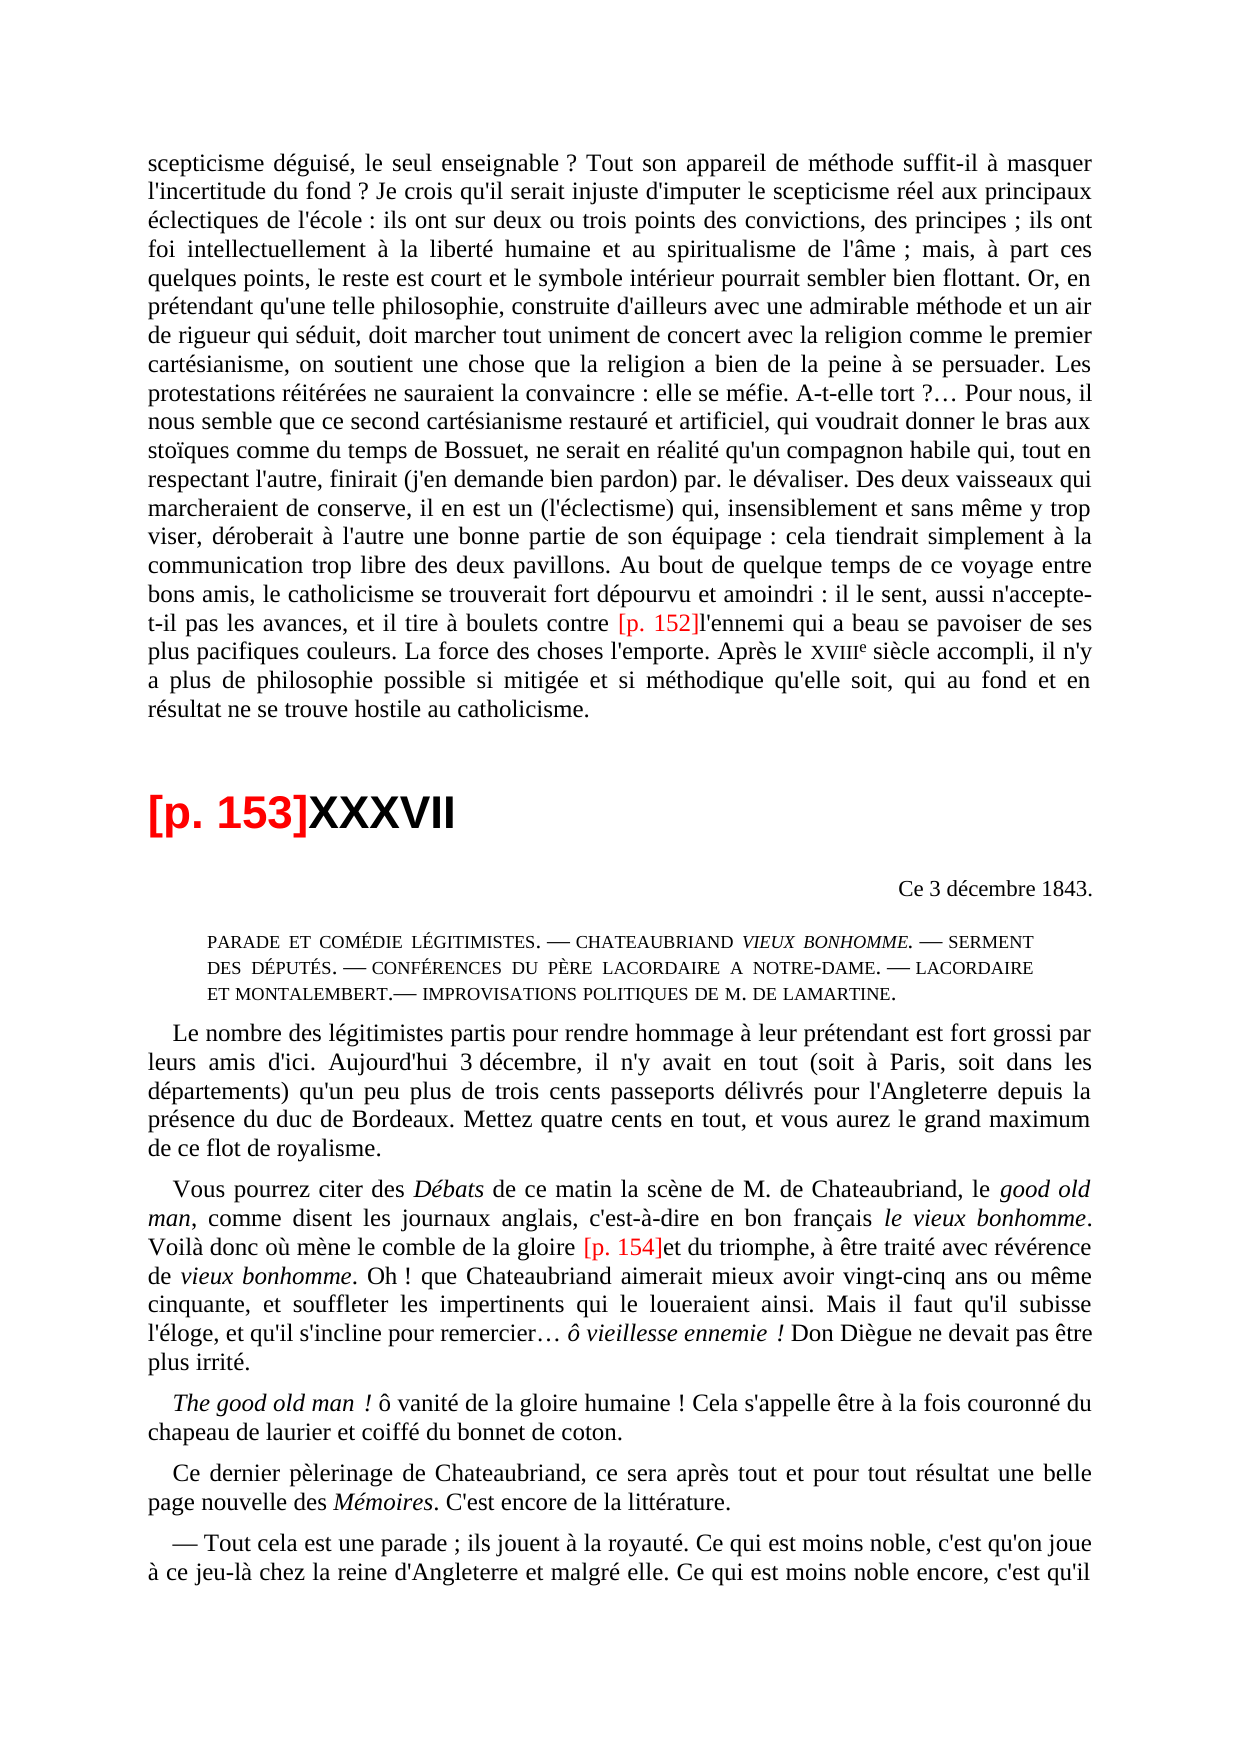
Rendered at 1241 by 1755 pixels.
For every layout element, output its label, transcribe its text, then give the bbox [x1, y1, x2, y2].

text Ce 3 décembre 1843. [148, 875, 1093, 902]
text The good old man ! ô vanité de la gloire humaine ! Cela s'appelle être à la fois couronné du chapeau de laurier et coiffé du bonnet de coton. [148, 1388, 1093, 1446]
text parade et comédie légitimistes. — chateaubriand vieux bonhomme. — serment des députés. — conférences du père lacordaire a notre-dame. — lacordaire et montalembert.— improvisations politiques de m. de lamartine. [207, 927, 1033, 1006]
text — Tout cela est une parade ; ils jouent à la royauté. Ce qui est moins noble, c'est qu'on joue à ce jeu-là chez la reine d'Angleterre et malgré elle. Ce qui est moins noble encore, c'est qu'il [148, 1528, 1093, 1586]
text scepticisme déguisé, le seul enseignable ? Tout son appareil de méthode suffit-il à masquer l'incertitude du fond ? Je crois qu'il serait injuste d'imputer le scepticisme réel aux principaux éclectiques de l'école : ils ont sur deux ou trois points des convictions, des principes ; ils ont foi intellectuellement à la liberté humaine et au spiritualisme de l'âme ; mais, à part ces quelques points, le reste est court et le symbole intérieur pourrait sembler bien flottant. Or, en prétendant qu'une telle philosophie, construite d'ailleurs avec une admirable méthode et un air de rigueur qui séduit, doit marcher tout uniment de concert avec la religion comme le premier cartésianisme, on soutient une chose que la religion a bien de la peine à se persuader. Les protestations réitérées ne sauraient la convaincre : elle se méfie. A-t-elle tort ?… Pour nous, il nous semble que ce second cartésianisme restauré et artificiel, qui voudrait donner le bras aux stoïques comme du temps de Bossuet, ne serait en réalité qu'un compagnon habile qui, tout en respectant l'autre, finirait (j'en demande bien pardon) par. le dévaliser. Des deux vaisseaux qui marcheraient de conserve, il en est un (l'éclectisme) qui, insensiblement et sans même y trop viser, déroberait à l'autre une bonne partie de son équipage : cela tiendrait simplement à la communication trop libre des deux pavillons. Au bout de quelque temps de ce voyage entre bons amis, le catholicisme se trouverait fort dépourvu et amoindri : il le sent, aussi n'accepte-t-il pas les avances, et il tire à boulets contre [p. 152]l'ennemi qui a beau se pavoiser de ses plus pacifiques couleurs. La force des choses l'emporte. Après le xviiie siècle accompli, il n'y a plus de philosophie possible si mitigée et si méthodique qu'elle soit, qui au fond et en résultat ne se trouve hostile au catholicisme. [148, 148, 1093, 723]
text Ce dernier pèlerinage de Chateaubriand, ce sera après tout et pour tout résultat une belle page nouvelle des Mémoires. C'est encore de la littérature. [148, 1458, 1093, 1516]
subtitle [p. 153]XXXVII [148, 785, 1093, 838]
text Vous pourrez citer des Débats de ce matin la scène de M. de Chateaubriand, le good old man, comme disent les journaux anglais, c'est-à-dire en bon français le vieux bonhomme. Voilà donc où mène le comble de la gloire [p. 154]et du triomphe, à être traité avec révérence de vieux bonhomme. Oh ! que Chateaubriand aimerait mieux avoir vingt-cinq ans ou même cinquante, et souffleter les impertinents qui le loueraient ainsi. Mais il faut qu'il subisse l'éloge, et qu'il s'incline pour remercier… ô vieillesse ennemie ! Don Diègue ne devait pas être plus irrité. [148, 1174, 1093, 1376]
text Le nombre des légitimistes partis pour rendre hommage à leur prétendant est fort grossi par leurs amis d'ici. Aujourd'hui 3 décembre, il n'y avait en tout (soit à Paris, soit dans les départements) qu'un peu plus de trois cents passeports délivrés pour l'Angleterre depuis la présence du duc de Bordeaux. Mettez quatre cents en tout, et vous aurez le grand maximum de ce flot de royalisme. [148, 1018, 1093, 1162]
